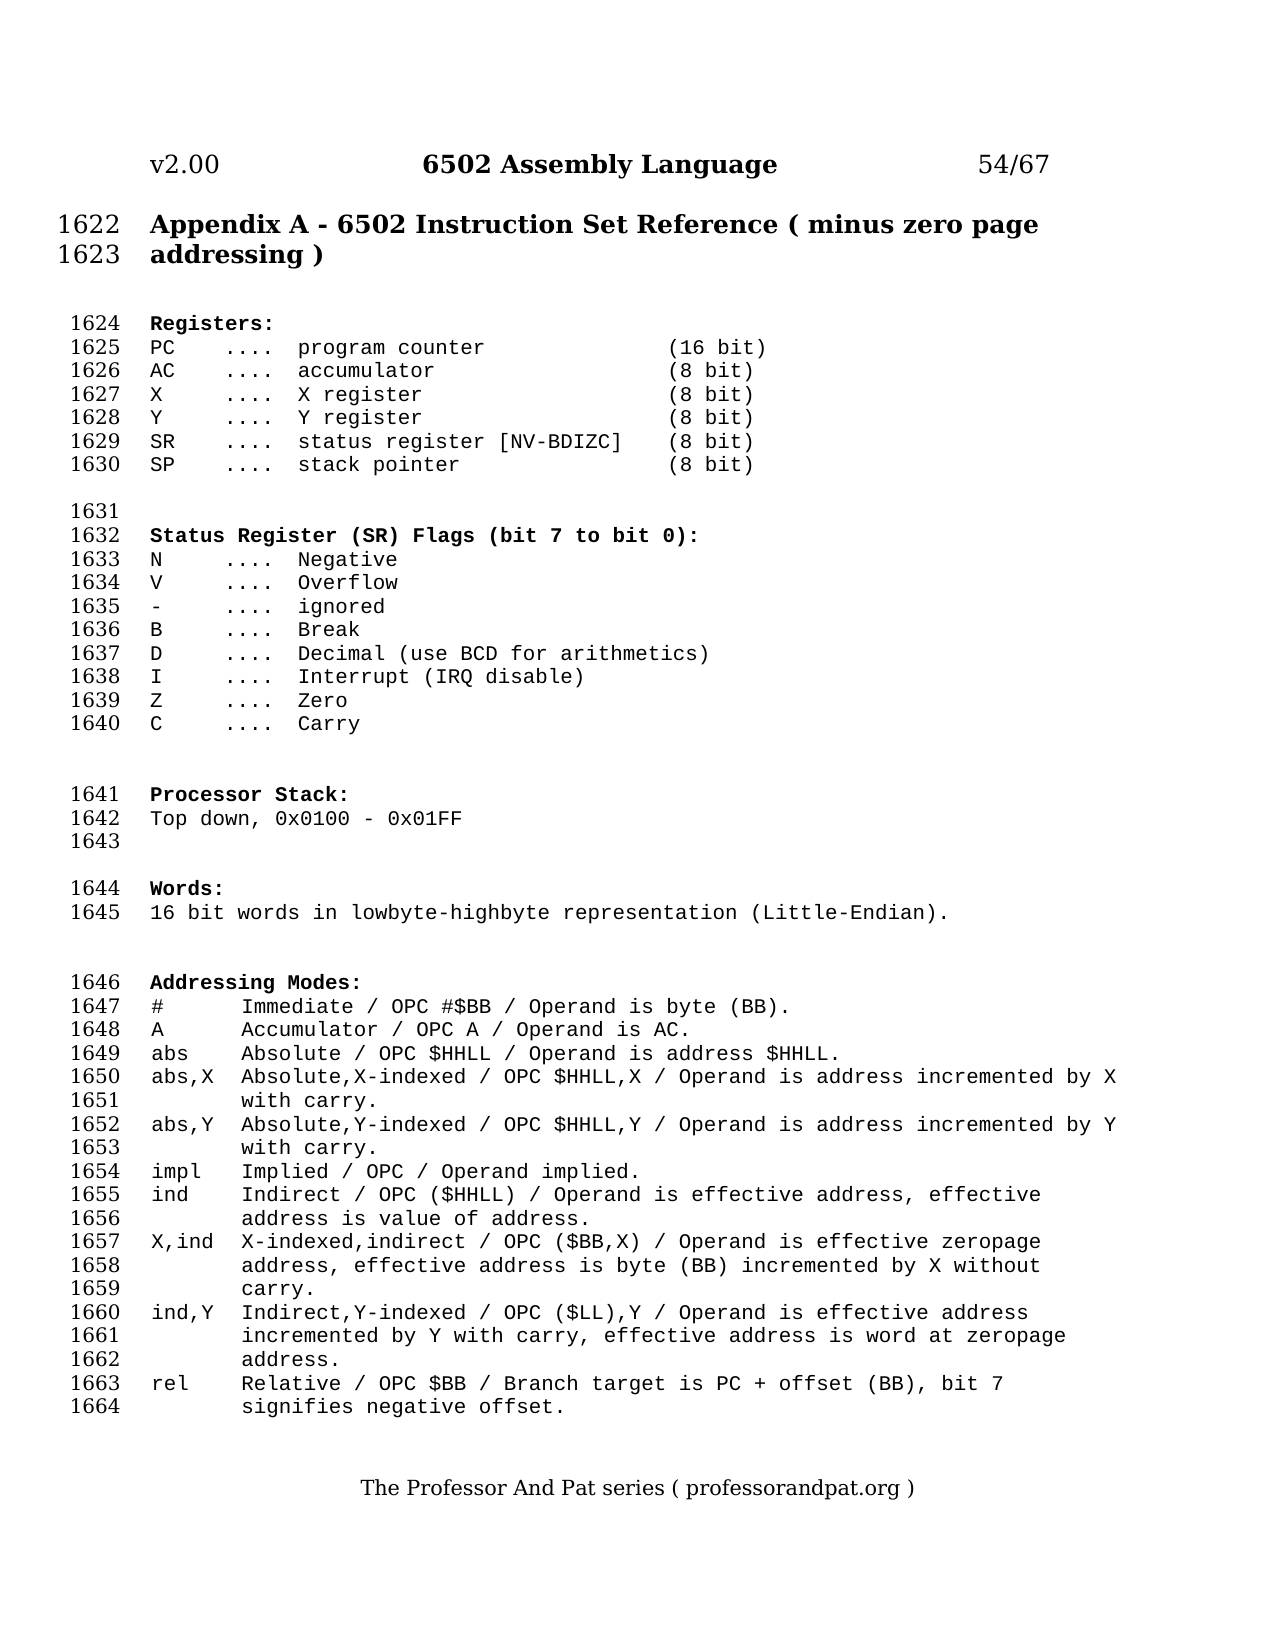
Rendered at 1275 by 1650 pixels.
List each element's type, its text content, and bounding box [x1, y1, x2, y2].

text ind Indirect / OPC ($HHLL) / Operand is effective address, effective address is value of address. [151, 1184, 1125, 1231]
text AC .... accumulator (8 bit) [150, 360, 1125, 384]
text X .... X register (8 bit) [150, 384, 1125, 407]
text ind,Y Indirect,Y-indexed / OPC ($LL),Y / Operand is effective address incremented by Y with carry, effective address is word at zeropage address. [151, 1302, 1125, 1373]
text A Accumulator / OPC A / Operand is AC. [151, 1019, 1125, 1043]
text Words: [150, 878, 1125, 902]
text abs Absolute / OPC $HHLL / Operand is address $HHLL. [151, 1043, 1125, 1067]
text 16 bit words in lowbyte-highbyte representation (Little-Endian). [150, 902, 1125, 925]
text Processor Stack: [150, 784, 1125, 808]
text abs,X Absolute,X-indexed / OPC $HHLL,X / Operand is address incremented by X with carry. [151, 1067, 1125, 1114]
text I .... Interrupt (IRQ disable) [150, 666, 1125, 690]
text SP .... stack pointer (8 bit) [150, 454, 1125, 478]
text abs,Y Absolute,Y-indexed / OPC $HHLL,Y / Operand is address incremented by Y with carry. [151, 1114, 1125, 1161]
text Z .... Zero [150, 690, 1125, 713]
text B .... Break [150, 619, 1125, 643]
text Top down, 0x0100 - 0x01FF [150, 808, 1125, 831]
text Registers: [150, 313, 1125, 337]
text SR .... status register [NV-BDIZC] (8 bit) [150, 431, 1125, 454]
text C .... Carry [150, 713, 1125, 737]
text rel Relative / OPC $BB / Branch target is PC + offset (BB), bit 7 signifies negative offset. [151, 1373, 1125, 1420]
text # Immediate / OPC #$BB / Operand is byte (BB). [151, 996, 1125, 1019]
text N .... Negative [150, 549, 1125, 572]
text Y .... Y register (8 bit) [150, 407, 1125, 431]
text - .... ignored [150, 596, 1125, 619]
text PC .... program counter (16 bit) [150, 337, 1125, 360]
text V .... Overflow [150, 572, 1125, 596]
text X,ind X-indexed,indirect / OPC ($BB,X) / Operand is effective zeropage address, effective address is byte (BB) incremented by X without carry. [151, 1231, 1125, 1302]
subtitle Appendix A - 6502 Instruction Set Reference ( minus zero page addressing ) [150, 210, 1125, 269]
text Status Register (SR) Flags (bit 7 to bit 0): [150, 525, 1125, 549]
text Addressing Modes: [150, 972, 1125, 996]
text D .... Decimal (use BCD for arithmetics) [150, 643, 1125, 666]
text impl Implied / OPC / Operand implied. [151, 1161, 1125, 1184]
